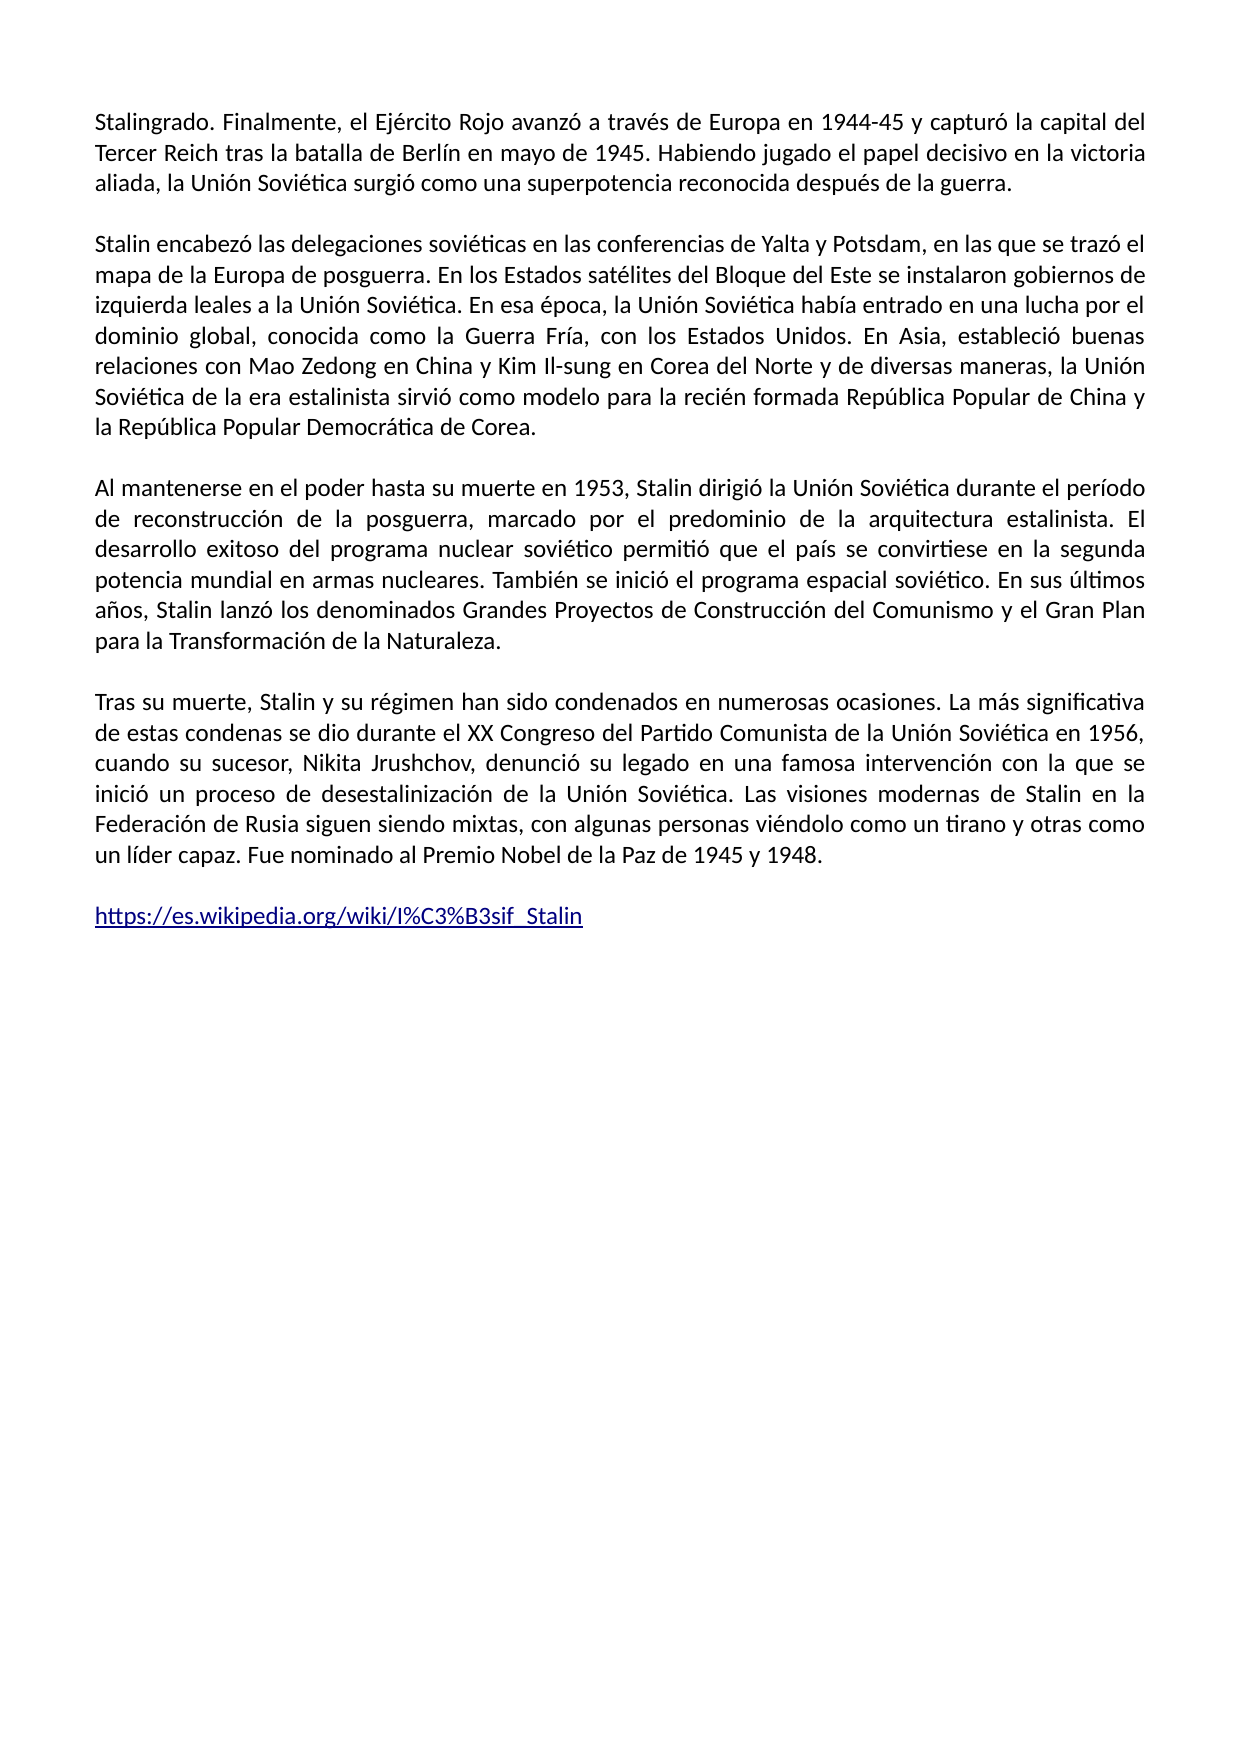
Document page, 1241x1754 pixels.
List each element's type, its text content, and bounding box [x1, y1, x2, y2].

text Stalingrado. Finalmente, el Ejército Rojo avanzó a través de Europa en 1944-45 y capturó la capital del Tercer Reich tras la batalla de Berlín en mayo de 1945. Habiendo jugado el papel decisivo en la victoria aliada, la Unión Soviética surgió como una superpotencia reconocida después de la guerra. [94, 106, 1146, 198]
text Tras su muerte, Stalin y su régimen han sido condenados en numerosas ocasiones. La más significativa de estas condenas se dio durante el XX Congreso del Partido Comunista de la Unión Soviética en 1956, cuando su sucesor, Nikita Jrushchov, denunció su legado en una famosa intervención con la que se inició un proceso de desestalinización de la Unión Soviética. Las visiones modernas de Stalin en la Federación de Rusia siguen siendo mixtas, con algunas personas viéndolo como un tirano y otras como un líder capaz. Fue nominado al Premio Nobel de la Paz de 1945 y 1948. [94, 686, 1146, 869]
text https://es.wikipedia.org/wiki/I%C3%B3sif_Stalin [94, 900, 1146, 930]
text Al mantenerse en el poder hasta su muerte en 1953, Stalin dirigió la Unión Soviética durante el período de reconstrucción de la posguerra, marcado por el predominio de la arquitectura estalinista. El desarrollo exitoso del programa nuclear soviético permitió que el país se convirtiese en la segunda potencia mundial en armas nucleares. También se inició el programa espacial soviético. En sus últimos años, Stalin lanzó los denominados Grandes Proyectos de Construcción del Comunismo y el Gran Plan para la Transformación de la Naturaleza. [94, 472, 1146, 656]
text Stalin encabezó las delegaciones soviéticas en las conferencias de Yalta y Potsdam, en las que se trazó el mapa de la Europa de posguerra. En los Estados satélites del Bloque del Este se instalaron gobiernos de izquierda leales a la Unión Soviética. En esa época, la Unión Soviética había entrado en una lucha por el dominio global, conocida como la Guerra Fría, con los Estados Unidos. En Asia, estableció buenas relaciones con Mao Zedong en China y Kim Il-sung en Corea del Norte y de diversas maneras, la Unión Soviética de la era estalinista sirvió como modelo para la recién formada República Popular de China y la República Popular Democrática de Corea. [94, 228, 1146, 442]
